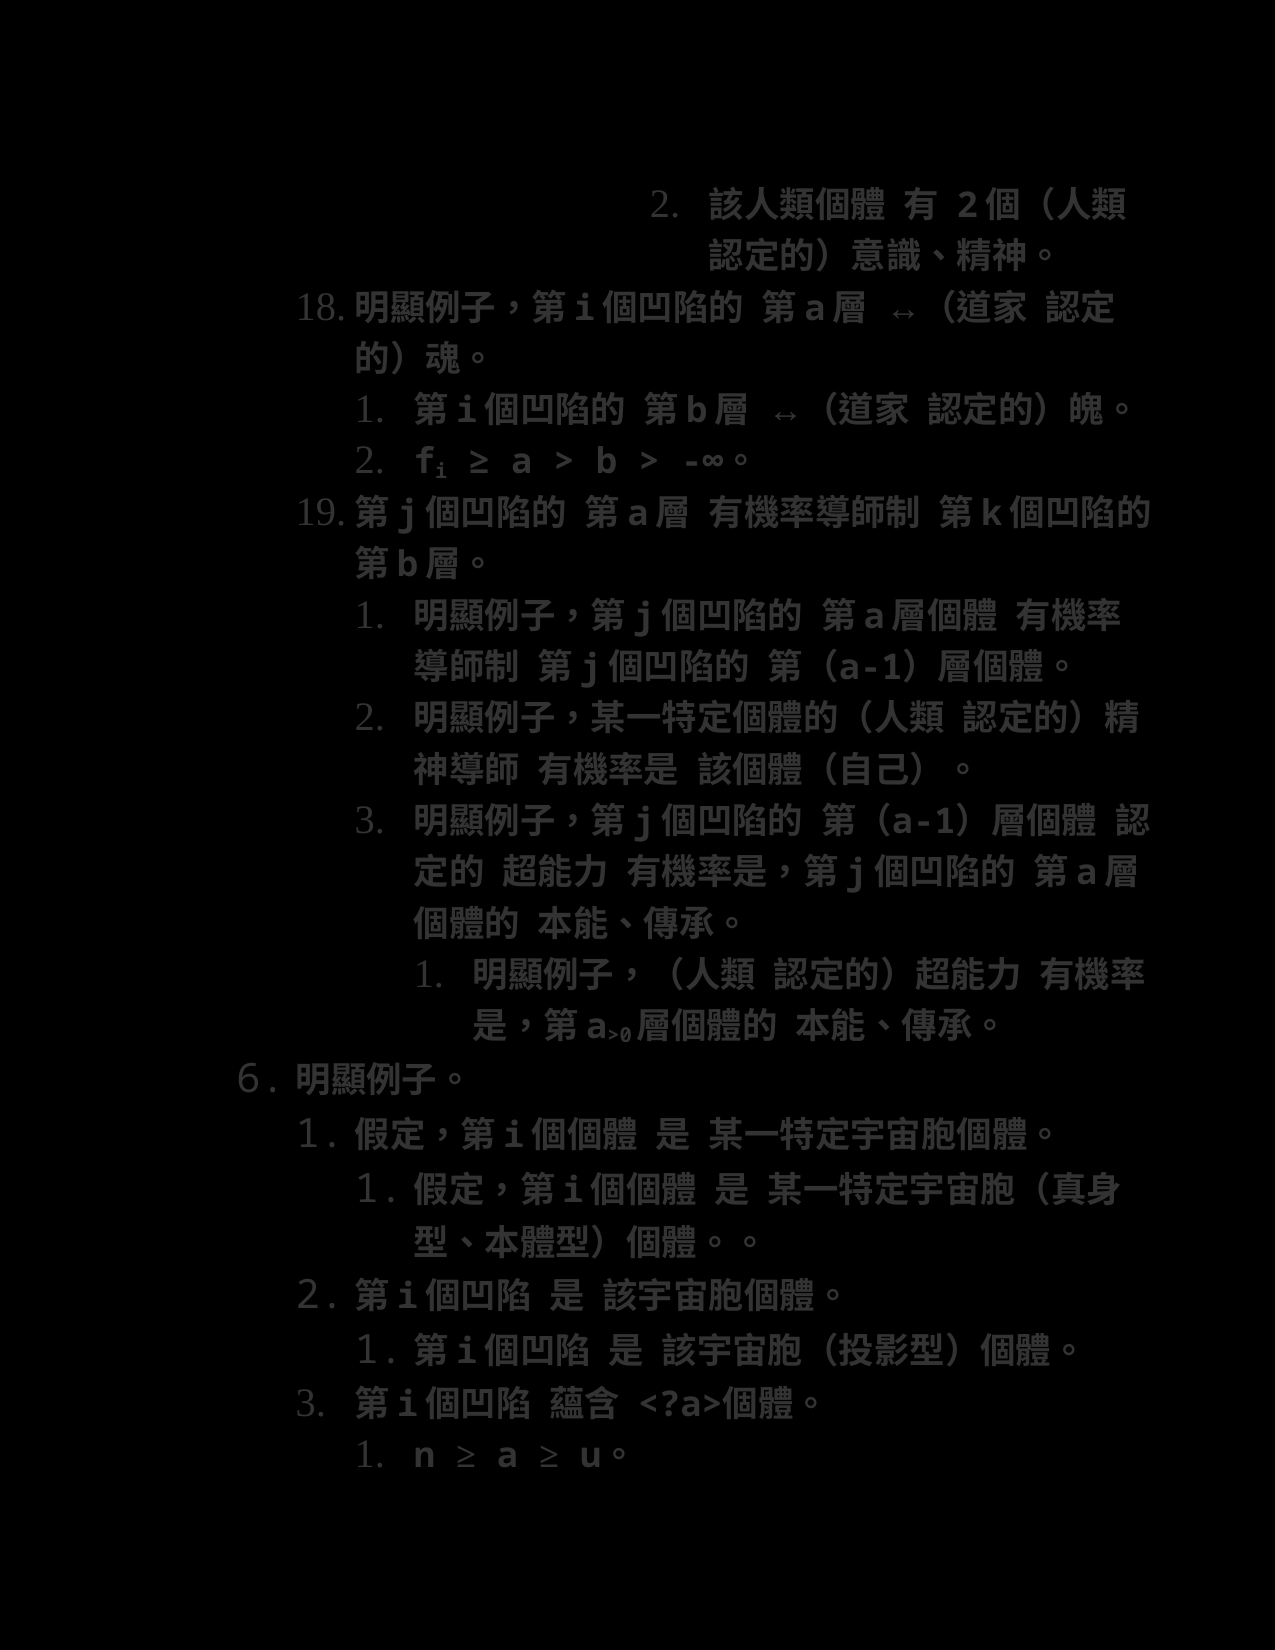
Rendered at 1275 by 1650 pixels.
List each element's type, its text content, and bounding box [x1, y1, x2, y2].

list 假定，第i個個體 是 某一特定宇宙胞（真身型、本體型）個體。。 [354, 1159, 1157, 1265]
list 第j個凹陷的 第a層 有機率導師制 第k個凹陷的 第b層。 [295, 484, 1157, 587]
list 明顯例子。 [236, 1049, 1157, 1104]
list n ≥ a ≥ u。 [354, 1427, 1157, 1478]
list 第i個凹陷 蘊含 <?a>個體。 [295, 1376, 1157, 1427]
list 明顯例子，第j個凹陷的 第a層個體 有機率導師制 第j個凹陷的 第（a-1）層個體。 [354, 587, 1157, 690]
list 第i個凹陷 是 該宇宙胞個體。 [295, 1265, 1157, 1320]
list 明顯例子，某一特定個體的（人類 認定的）精神導師 有機率是 該個體（自己）。 [354, 690, 1157, 792]
list 明顯例子，第j個凹陷的 第（a-1）層個體 認定的 超能力 有機率是，第j個凹陷的 第a層個體的 本能、傳承。 [354, 792, 1157, 946]
list fi ≥ a > b > -∞。 [354, 433, 1157, 484]
list 第i個凹陷 是 該宇宙胞（投影型）個體。 [354, 1320, 1157, 1376]
list 該人類個體 有 2個（人類 認定的）意識、精神。 [649, 176, 1157, 279]
list 明顯例子，第i個凹陷的 第a層 ↔（道家 認定的）魂。 [295, 279, 1157, 382]
list 明顯例子，（人類 認定的）超能力 有機率是，第a>0層個體的 本能、傳承。 [413, 946, 1157, 1049]
list 假定，第i個個體 是 某一特定宇宙胞個體。 [295, 1104, 1157, 1159]
list 第i個凹陷的 第b層 ↔（道家 認定的）魄。 [354, 382, 1157, 433]
